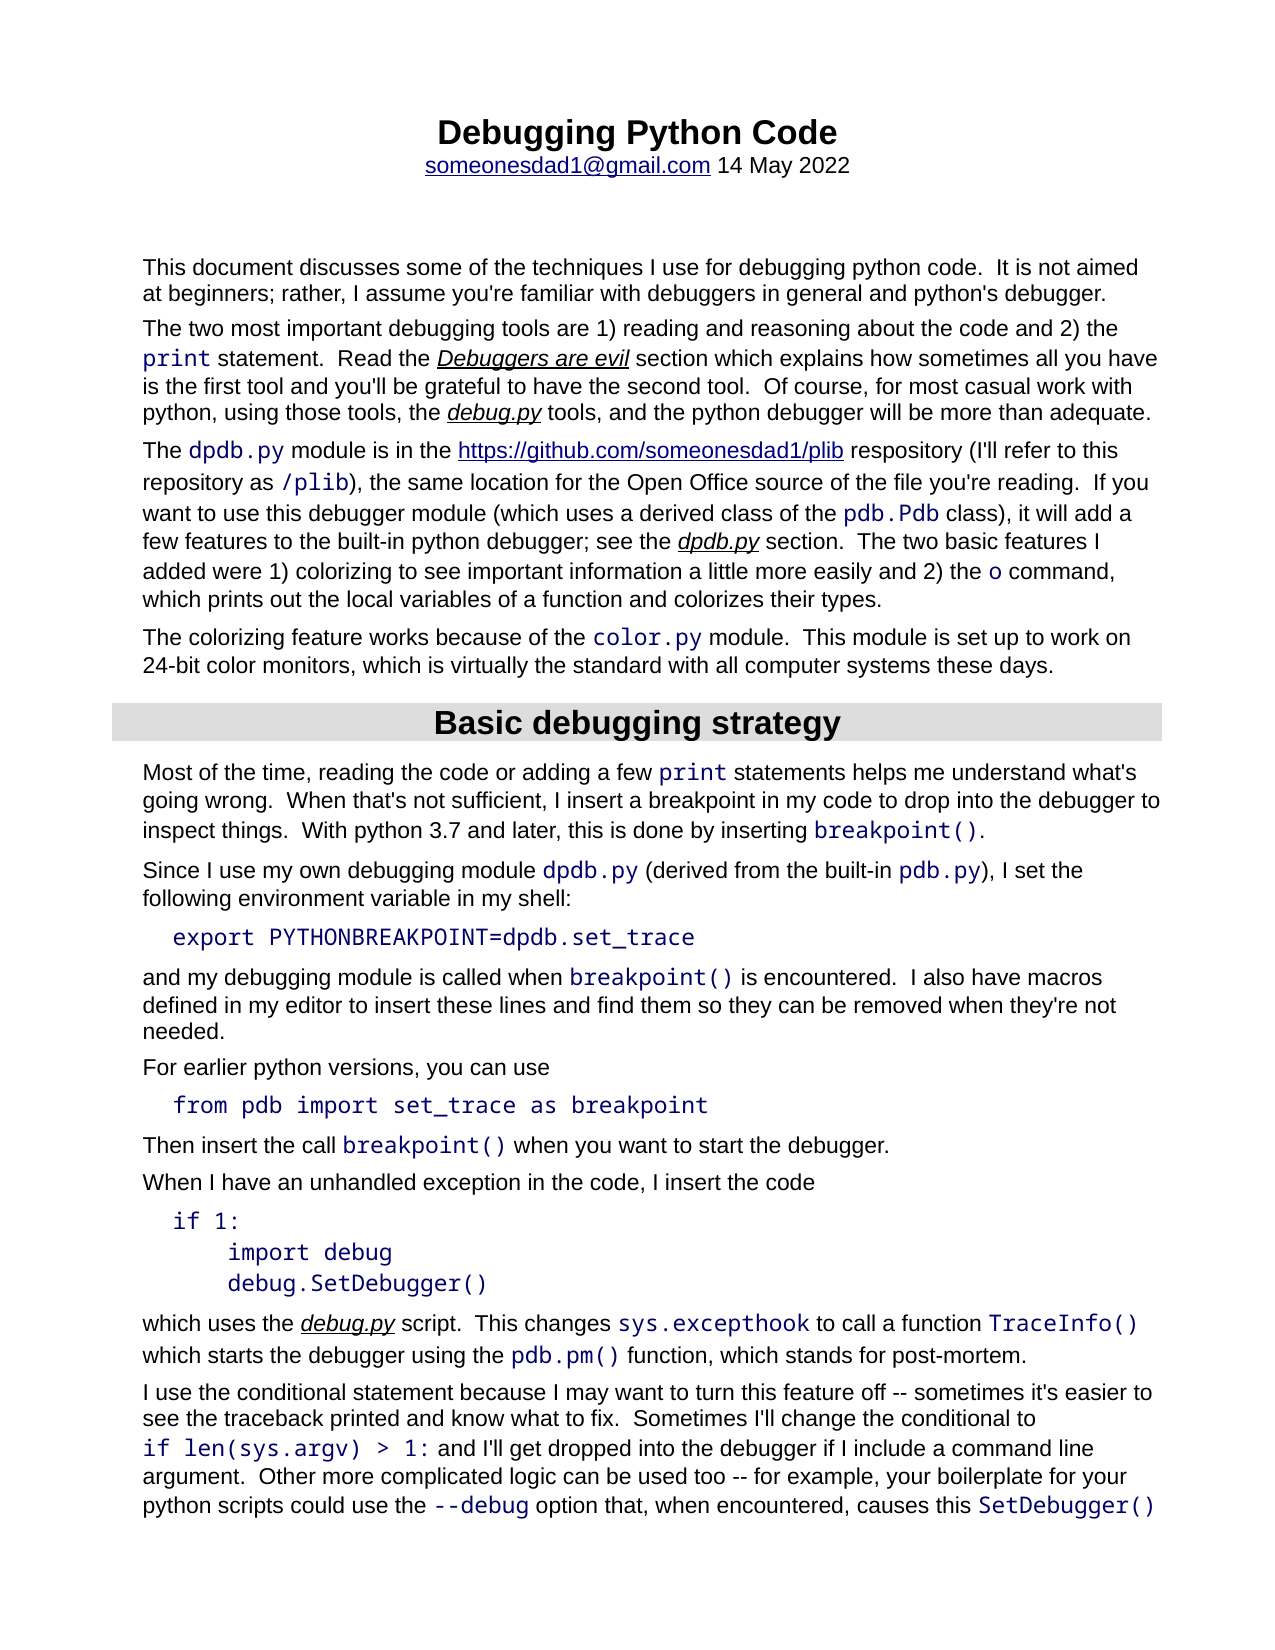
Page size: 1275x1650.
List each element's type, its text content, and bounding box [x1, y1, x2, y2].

text if 1: [172, 1205, 1162, 1236]
text from pdb import set_trace as breakpoint [172, 1089, 1162, 1120]
subtitle Basic debugging strategy [112, 703, 1162, 741]
text which uses the debug.py script. This changes sys.excepthook to call a function TraceInfo() which starts the debugger using the pdb.pm() function, which stands for post-mortem. [142, 1307, 1162, 1370]
text The dpdb.py module is in the https://github.com/someonesdad1/plib respository (I'll refer to this repository as /plib), the same location for the Open Office source of the file you're reading. If you want to use this debugger module (which uses a derived class of the pdb.Pdb class), it will add a few features to the built-in python debugger; see the dpdb.py section. The two basic features I added were 1) colorizing to see important information a little more easily and 2) the o command, which prints out the local variables of a function and colorizes their types. [142, 434, 1162, 612]
text Most of the time, reading the code or adding a few print statements helps me understand what's going wrong. When that's not sufficient, I insert a breakpoint in my code to drop into the debugger to inspect things. With python 3.7 and later, this is done by inserting breakpoint(). [142, 756, 1162, 845]
text For earlier python versions, you can use [142, 1054, 1162, 1080]
text debug.SetDebugger() [172, 1267, 1162, 1298]
text import debug [172, 1236, 1162, 1267]
subtitle someonesdad1@gmail.com 14 May 2022 [112, 152, 1162, 178]
text Since I use my own debugging module dpdb.py (derived from the built-in pdb.py), I set the following environment variable in my shell: [142, 854, 1162, 912]
title Debugging Python Code [112, 112, 1162, 152]
text The two most important debugging tools are 1) reading and reasoning about the code and 2) the print statement. Read the Debuggers are evil section which explains how sometimes all you have is the first tool and you'll be grateful to have the second tool. Of course, for most casual work with python, using those tools, the debug.py tools, and the python debugger will be more than adequate. [142, 315, 1162, 426]
text The colorizing feature works because of the color.py module. This module is set up to work on 24-bit color monitors, which is virtually the standard with all computer systems these days. [142, 621, 1162, 679]
text export PYTHONBREAKPOINT=dpdb.set_trace [172, 921, 1162, 952]
text When I have an unhandled exception in the code, I insert the code [142, 1169, 1162, 1196]
text I use the conditional statement because I may want to turn this feature off -- sometimes it's easier to see the traceback printed and know what to fix. Sometimes I'll change the conditional to if len(sys.argv) > 1: and I'll get dropped into the debugger if I include a command line argument. Other more complicated logic can be used too -- for example, your boilerplate for your python scripts could use the --debug option that, when encountered, causes this SetDebugger() [142, 1379, 1162, 1520]
text Then insert the call breakpoint() when you want to start the debugger. [142, 1129, 1162, 1160]
text and my debugging module is called when breakpoint() is encountered. I also have macros defined in my editor to insert these lines and find them so they can be removed when they're not needed. [142, 961, 1162, 1045]
text This document discusses some of the techniques I use for debugging python code. It is not aimed at beginners; rather, I assume you're familiar with debuggers in general and python's debugger. [142, 253, 1162, 306]
